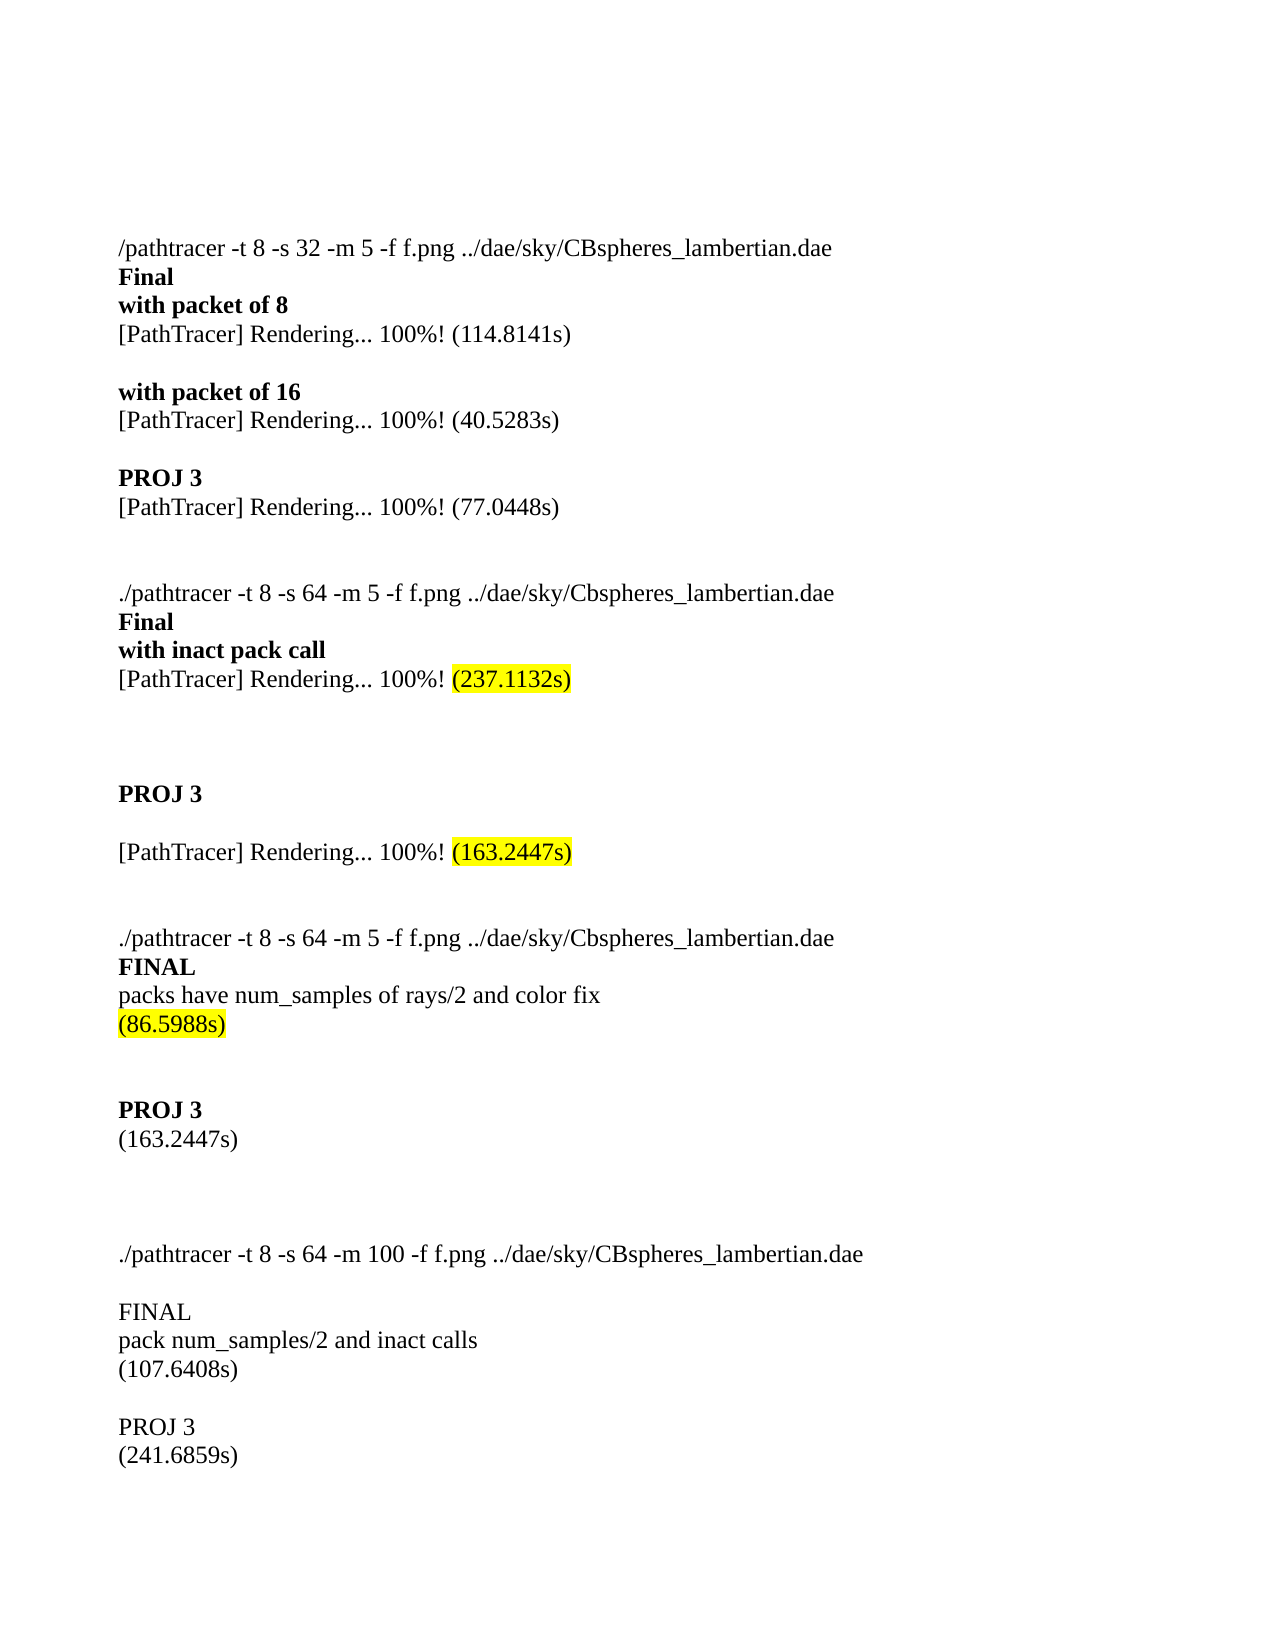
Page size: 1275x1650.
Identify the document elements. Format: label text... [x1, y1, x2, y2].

text ./pathtracer -t 8 -s 64 -m 100 -f f.png ../dae/sky/CBspheres_lambertian.dae [118, 1239, 1157, 1268]
text /pathtracer -t 8 -s 32 -m 5 -f f.png ../dae/sky/CBspheres_lambertian.dae [118, 233, 1157, 262]
text PROJ 3 [118, 779, 1157, 808]
text PROJ 3 [118, 1096, 1157, 1124]
text with inact pack call [118, 636, 1157, 664]
text [PathTracer] Rendering... 100%! (237.1132s) [118, 664, 1157, 693]
text [PathTracer] Rendering... 100%! (114.8141s) [118, 319, 1157, 348]
text Final [118, 262, 1157, 291]
text packs have num_samples of rays/2 and color fix [118, 981, 1157, 1009]
text with packet of 8 [118, 291, 1157, 319]
text pack num_samples/2 and inact calls [118, 1326, 1157, 1354]
text (107.6408s) [118, 1354, 1157, 1383]
text PROJ 3 [118, 463, 1157, 492]
text ./pathtracer -t 8 -s 64 -m 5 -f f.png ../dae/sky/Cbspheres_lambertian.dae [118, 923, 1157, 952]
text FINAL [118, 952, 1157, 981]
text (241.6859s) [118, 1441, 1157, 1469]
text with packet of 16 [118, 377, 1157, 406]
text ./pathtracer -t 8 -s 64 -m 5 -f f.png ../dae/sky/Cbspheres_lambertian.dae [118, 578, 1157, 607]
text Final [118, 607, 1157, 636]
text (163.2447s) [118, 1124, 1157, 1153]
text [PathTracer] Rendering... 100%! (163.2447s) [118, 837, 1157, 866]
text PROJ 3 [118, 1412, 1157, 1441]
text [PathTracer] Rendering... 100%! (40.5283s) [118, 406, 1157, 434]
text [PathTracer] Rendering... 100%! (77.0448s) [118, 492, 1157, 521]
text FINAL [118, 1297, 1157, 1326]
text (86.5988s) [118, 1009, 1157, 1038]
